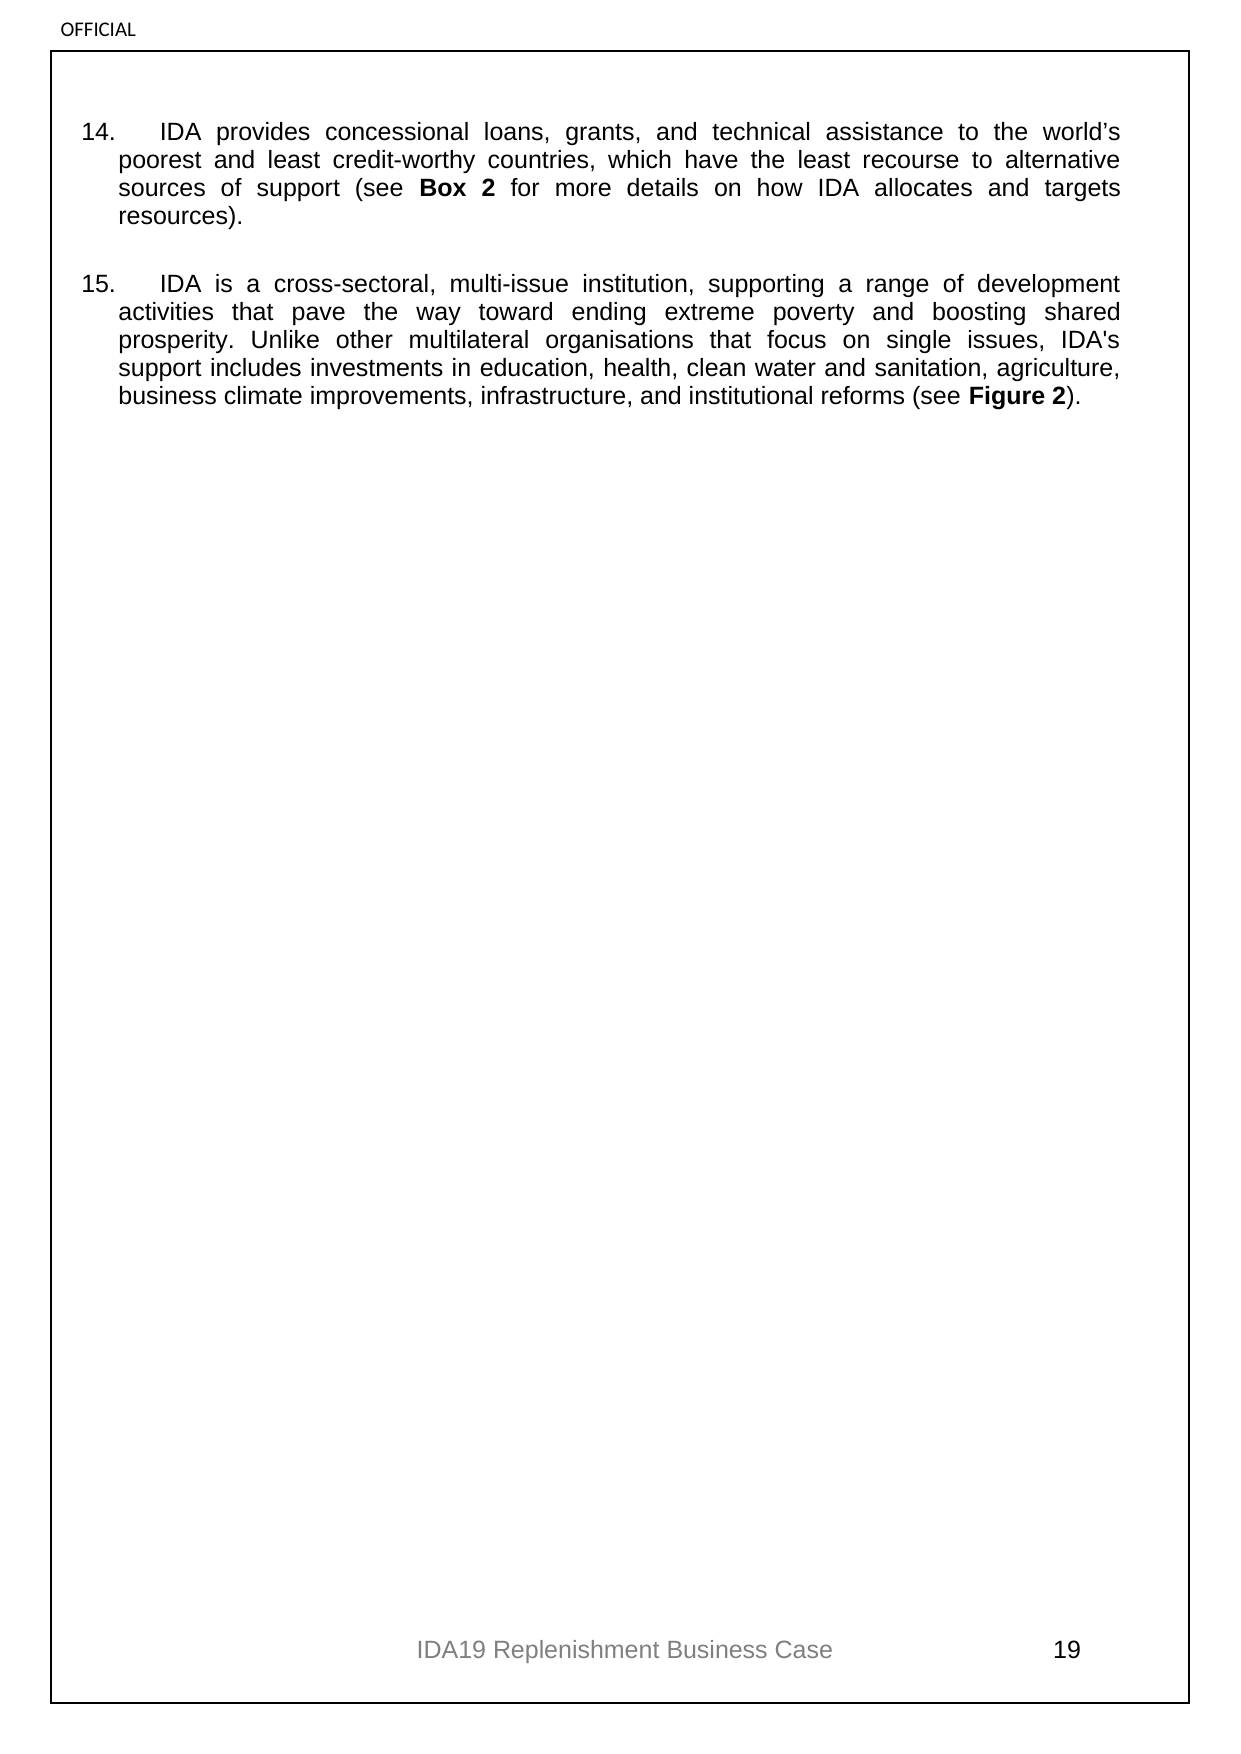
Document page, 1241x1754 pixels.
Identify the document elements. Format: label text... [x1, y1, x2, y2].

list IDA is a cross-sectoral, multi-issue institution, supporting a range of development activities that pave the way toward ending extreme poverty and boosting shared prosperity. Unlike other multilateral organisations that focus on single issues, IDA's support includes investments in education, health, clean water and sanitation, agriculture, business climate improvements, infrastructure, and institutional reforms (see Figure 2). [81, 270, 1122, 410]
list IDA provides concessional loans, grants, and technical assistance to the world’s poorest and least credit-worthy countries, which have the least recourse to alternative sources of support (see Box 2 for more details on how IDA allocates and targets resources). [81, 118, 1122, 230]
